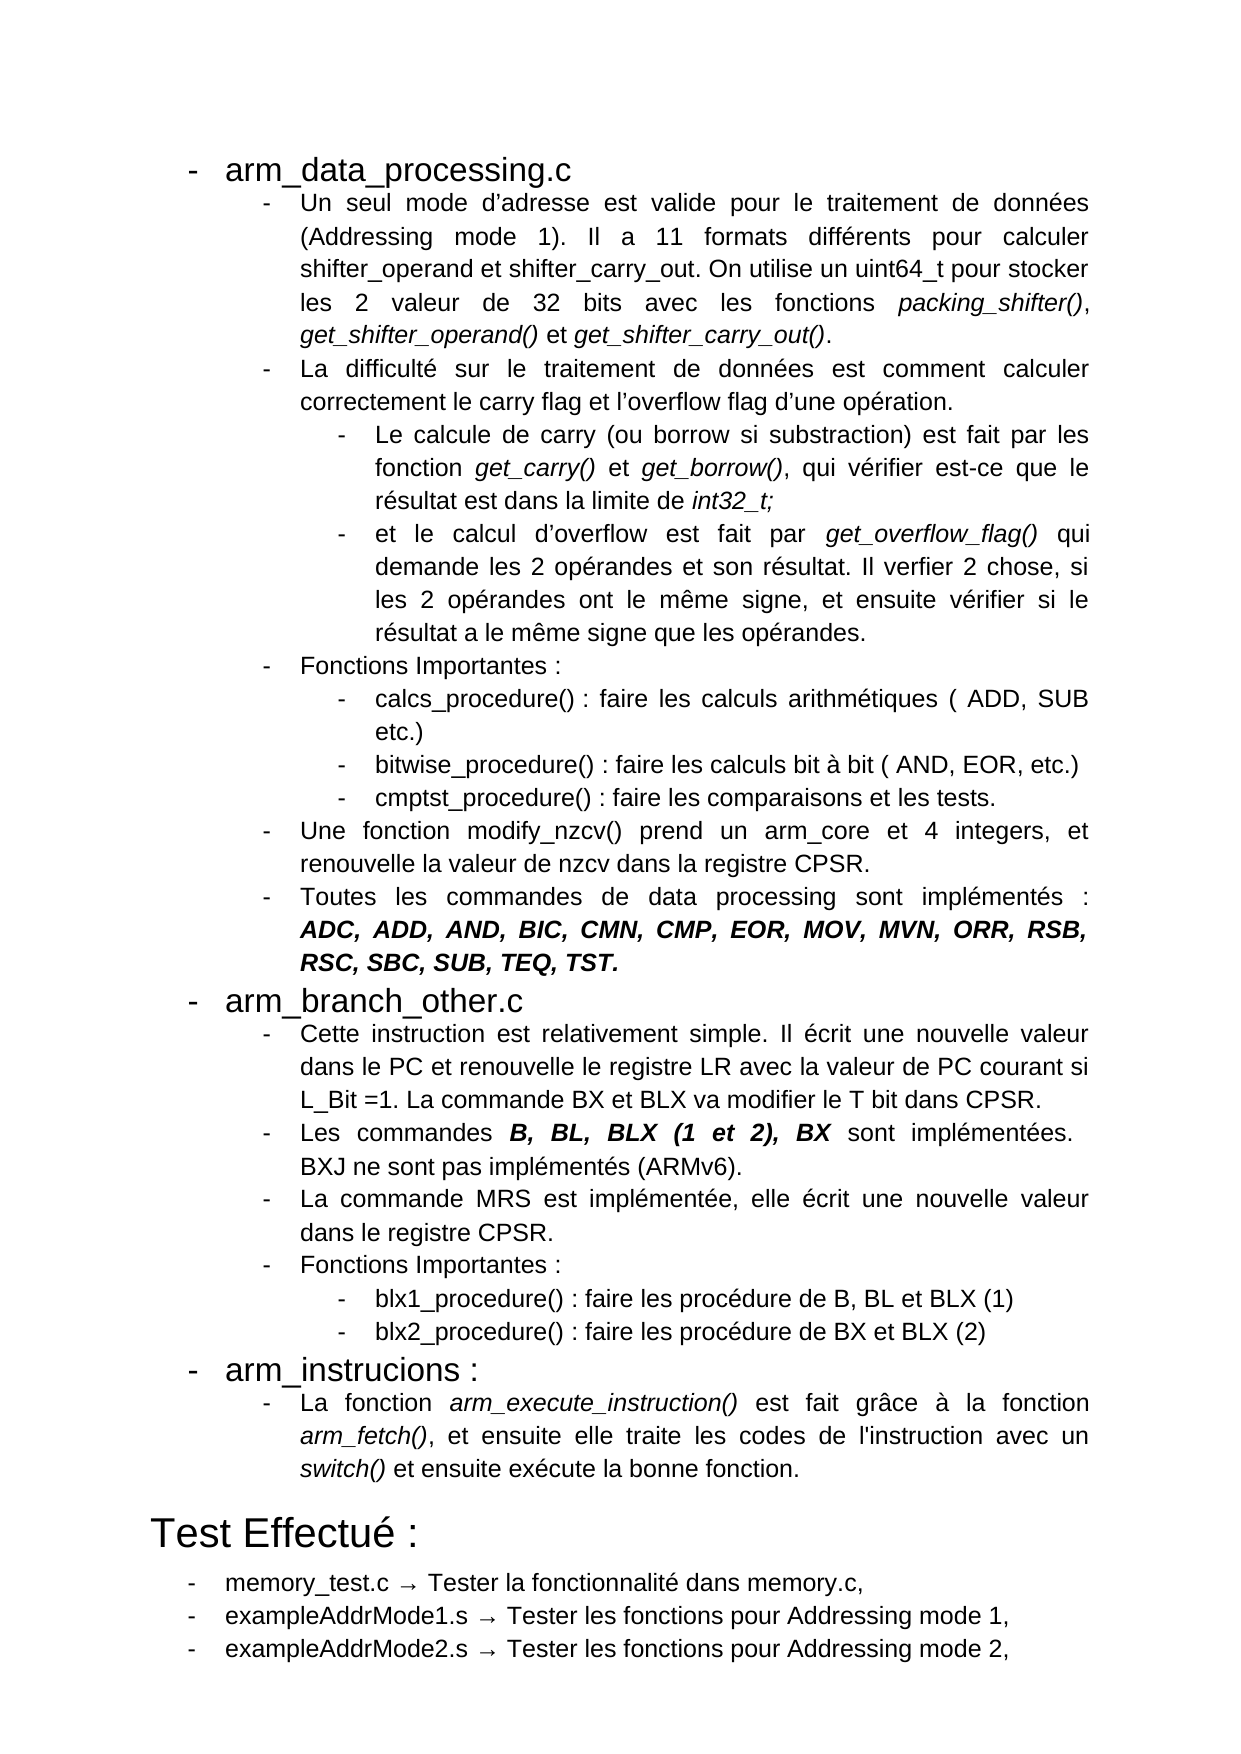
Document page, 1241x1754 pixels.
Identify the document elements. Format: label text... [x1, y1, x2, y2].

list La difficulté sur le traitement de données est comment calculer correctement le carry flag et l’overflow flag d’une opération. [262, 353, 1090, 415]
list cmptst_procedure() : faire les comparaisons et les tests. [337, 783, 1090, 812]
list Les commandes B, BL, BLX (1 et 2), BX sont implémentées. BXJ ne sont pas implémentés (ARMv6). [262, 1118, 1090, 1180]
list bitwise_procedure() : faire les calculs bit à bit ( AND, EOR, etc.) [337, 750, 1090, 778]
list Un seul mode d’adresse est valide pour le traitement de données (Addressing mode 1). Il a 11 formats différents pour calculer shifter_operand et shifter_carry_out. On utilise un uint64_t pour stocker les 2 valeur de 32 bits avec les fonctions packing_shifter(), get_shifter_operand() et get_shifter_carry_out(). [262, 188, 1090, 349]
list et le calcul d’overflow est fait par get_overflow_flag() qui demande les 2 opérandes et son résultat. Il verfier 2 chose, si les 2 opérandes ont le même signe, et ensuite vérifier si le résultat a le même signe que les opérandes. [337, 519, 1090, 646]
list Toutes les commandes de data processing sont implémentés : ADC, ADD, AND, BIC, CMN, CMP, EOR, MOV, MVN, ORR, RSB, RSC, SBC, SUB, TEQ, TST. [262, 882, 1090, 977]
list exampleAddrMode1.s → Tester les fonctions pour Addressing mode 1, [187, 1601, 1090, 1630]
list Une fonction modify_nzcv() prend un arm_core et 4 integers, et renouvelle la valeur de nzcv dans la registre CPSR. [262, 816, 1090, 878]
list arm_instrucions : [187, 1349, 1090, 1388]
list Cette instruction est relativement simple. Il écrit une nouvelle valeur dans le PC et renouvelle le registre LR avec la valeur de PC courant si L_Bit =1. La commande BX et BLX va modifier le T bit dans CPSR. [262, 1019, 1090, 1114]
list calcs_procedure() : faire les calculs arithmétiques ( ADD, SUB etc.) [337, 684, 1090, 746]
list La fonction arm_execute_instruction() est fait grâce à la fonction arm_fetch(), et ensuite elle traite les codes de l'instruction avec un switch() et ensuite exécute la bonne fonction. [262, 1388, 1090, 1483]
list blx1_procedure() : faire les procédure de B, BL et BLX (1) [337, 1283, 1090, 1312]
list Fonctions Importantes : [262, 1251, 1090, 1279]
list arm_data_processing.c [187, 150, 1090, 188]
list exampleAddrMode2.s → Tester les fonctions pour Addressing mode 2, [187, 1634, 1090, 1663]
list Fonctions Importantes : [262, 651, 1090, 679]
subtitle Test Effectué : [150, 1508, 1090, 1556]
list arm_branch_other.c [187, 981, 1090, 1019]
list La commande MRS est implémentée, elle écrit une nouvelle valeur dans le registre CPSR. [262, 1184, 1090, 1246]
list Le calcule de carry (ou borrow si substraction) est fait par les fonction get_carry() et get_borrow(), qui vérifier est-ce que le résultat est dans la limite de int32_t; [337, 419, 1090, 514]
list memory_test.c → Tester la fonctionnalité dans memory.c, [187, 1568, 1090, 1597]
list blx2_procedure() : faire les procédure de BX et BLX (2) [337, 1317, 1090, 1345]
